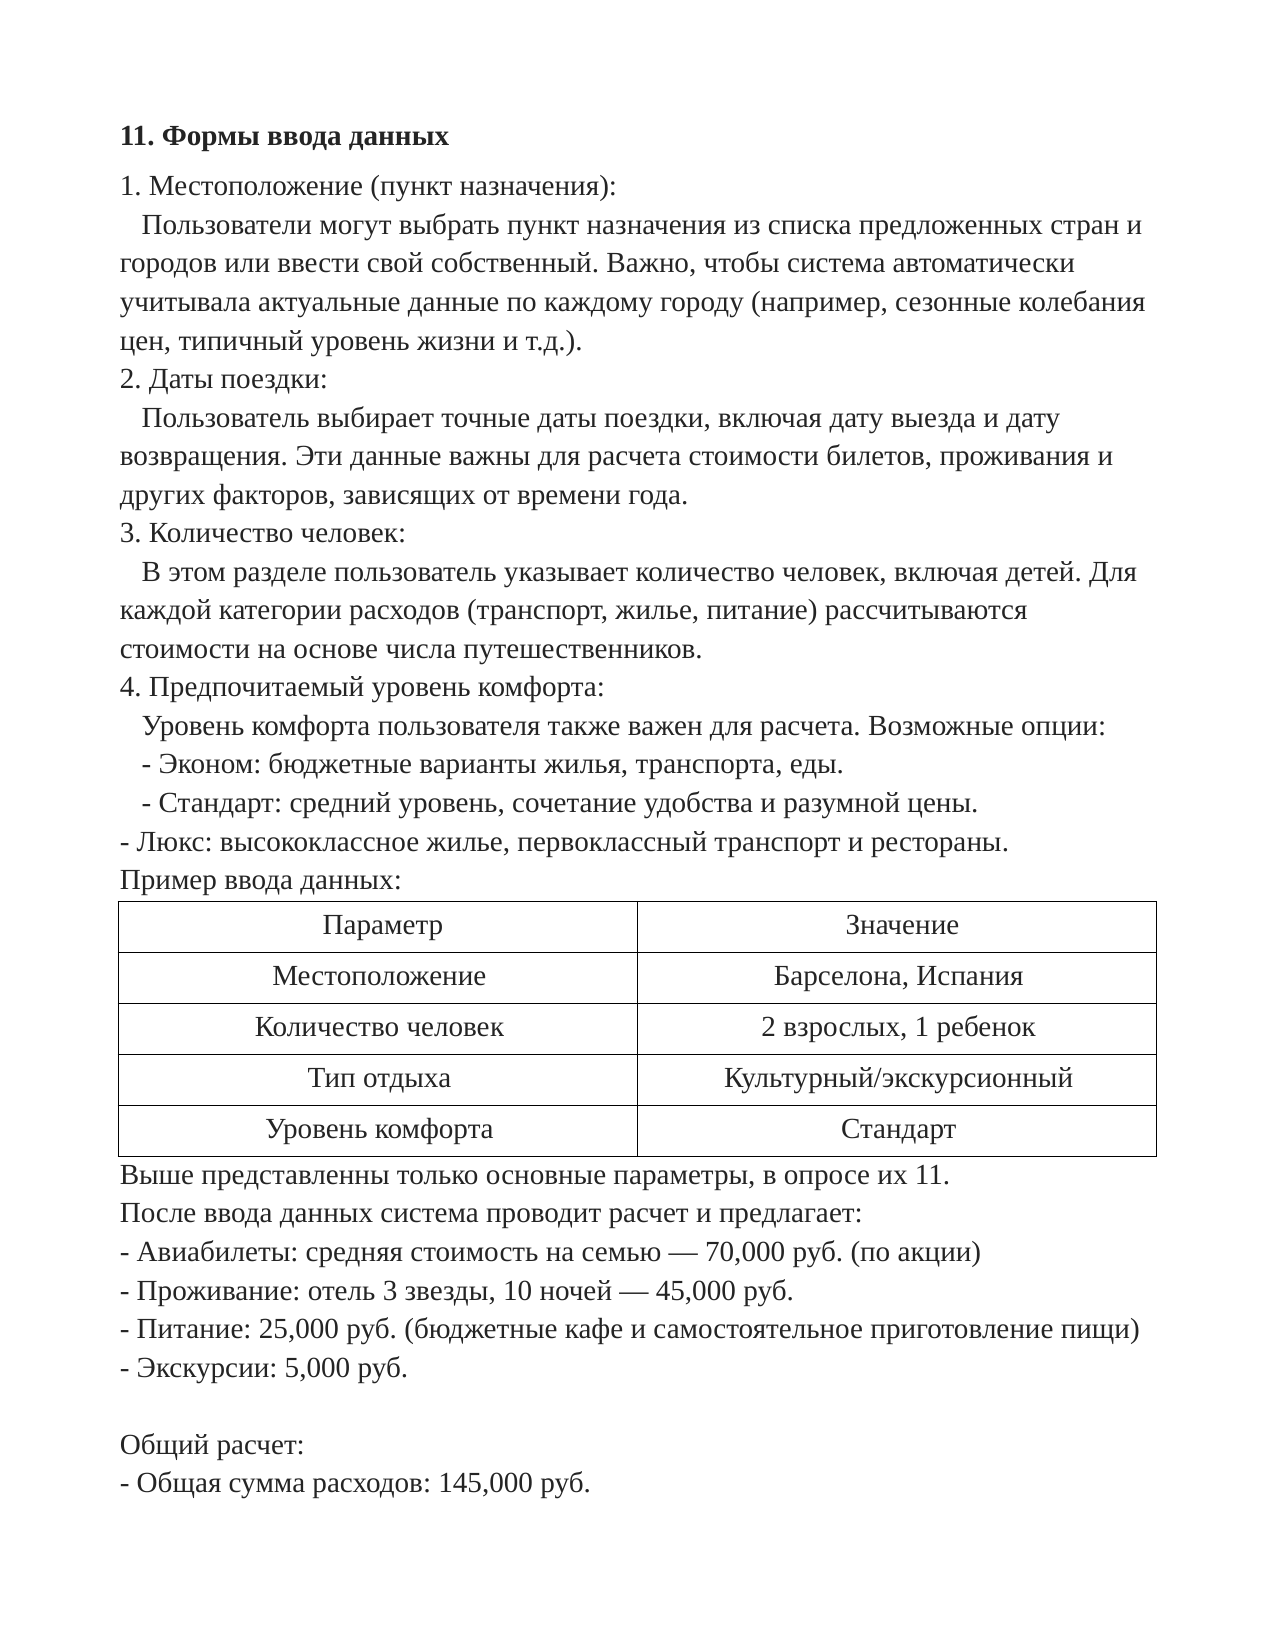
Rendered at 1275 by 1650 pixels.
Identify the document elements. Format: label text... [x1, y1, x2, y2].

text Уровень комфорта пользователя также важен для расчета. Возможные опции: [118, 708, 1157, 742]
text Пользователь выбирает точные даты поездки, включая дату выезда и дату возвращения. Эти данные важны для расчета стоимости билетов, проживания и других факторов, зависящих от времени года. [118, 400, 1157, 510]
text 2. Даты поездки: [118, 361, 1157, 395]
table_cell Уровень комфорта [119, 1106, 637, 1156]
text - Питание: 25,000 руб. (бюджетные кафе и самостоятельное приготовление пищи) [118, 1311, 1157, 1345]
text Пример ввода данных: [118, 862, 1157, 896]
text Общий расчет: [118, 1427, 1157, 1460]
text - Эконом: бюджетные варианты жилья, транспорта, еды. [118, 747, 1157, 780]
text Выше представленны только основные параметры, в опросе их 11. [118, 1157, 1157, 1191]
text - Люкс: высококлассное жилье, первоклассный транспорт и рестораны. [118, 824, 1157, 857]
table_cell 2 взрослых, 1 ребенок [638, 1004, 1156, 1054]
table_cell Барселона, Испания [638, 953, 1156, 1003]
table_cell Культурный/экскурсионный [638, 1055, 1156, 1105]
text - Авиабилеты: средняя стоимость на семью — 70,000 руб. (по акции) [118, 1234, 1157, 1268]
text - Экскурсии: 5,000 руб. [118, 1350, 1157, 1383]
table_header Значение [638, 902, 1156, 952]
text 4. Предпочитаемый уровень комфорта: [118, 669, 1157, 703]
table_header Параметр [119, 902, 637, 952]
text 3. Количество человек: [118, 515, 1157, 549]
table_cell Стандарт [638, 1106, 1156, 1156]
text 1. Местоположение (пункт назначения): [118, 168, 1157, 202]
text - Проживание: отель 3 звезды, 10 ночей — 45,000 руб. [118, 1273, 1157, 1306]
text Пользователи могут выбрать пункт назначения из списка предложенных стран и городов или ввести свой собственный. Важно, чтобы система автоматически учитывала актуальные данные по каждому городу (например, сезонные колебания цен, типичный уровень жизни и т.д.). [118, 207, 1157, 356]
text После ввода данных система проводит расчет и предлагает: [118, 1196, 1157, 1229]
text - Общая сумма расходов: 145,000 руб. [118, 1465, 1157, 1499]
text 11. Формы ввода данных [118, 118, 1157, 152]
table_cell Местоположение [119, 953, 637, 1003]
table_cell Количество человек [119, 1004, 637, 1054]
table_cell Тип отдыха [119, 1055, 637, 1105]
text В этом разделе пользователь указывает количество человек, включая детей. Для каждой категории расходов (транспорт, жилье, питание) рассчитываются стоимости на основе числа путешественников. [118, 554, 1157, 664]
text - Стандарт: средний уровень, сочетание удобства и разумной цены. [118, 785, 1157, 819]
